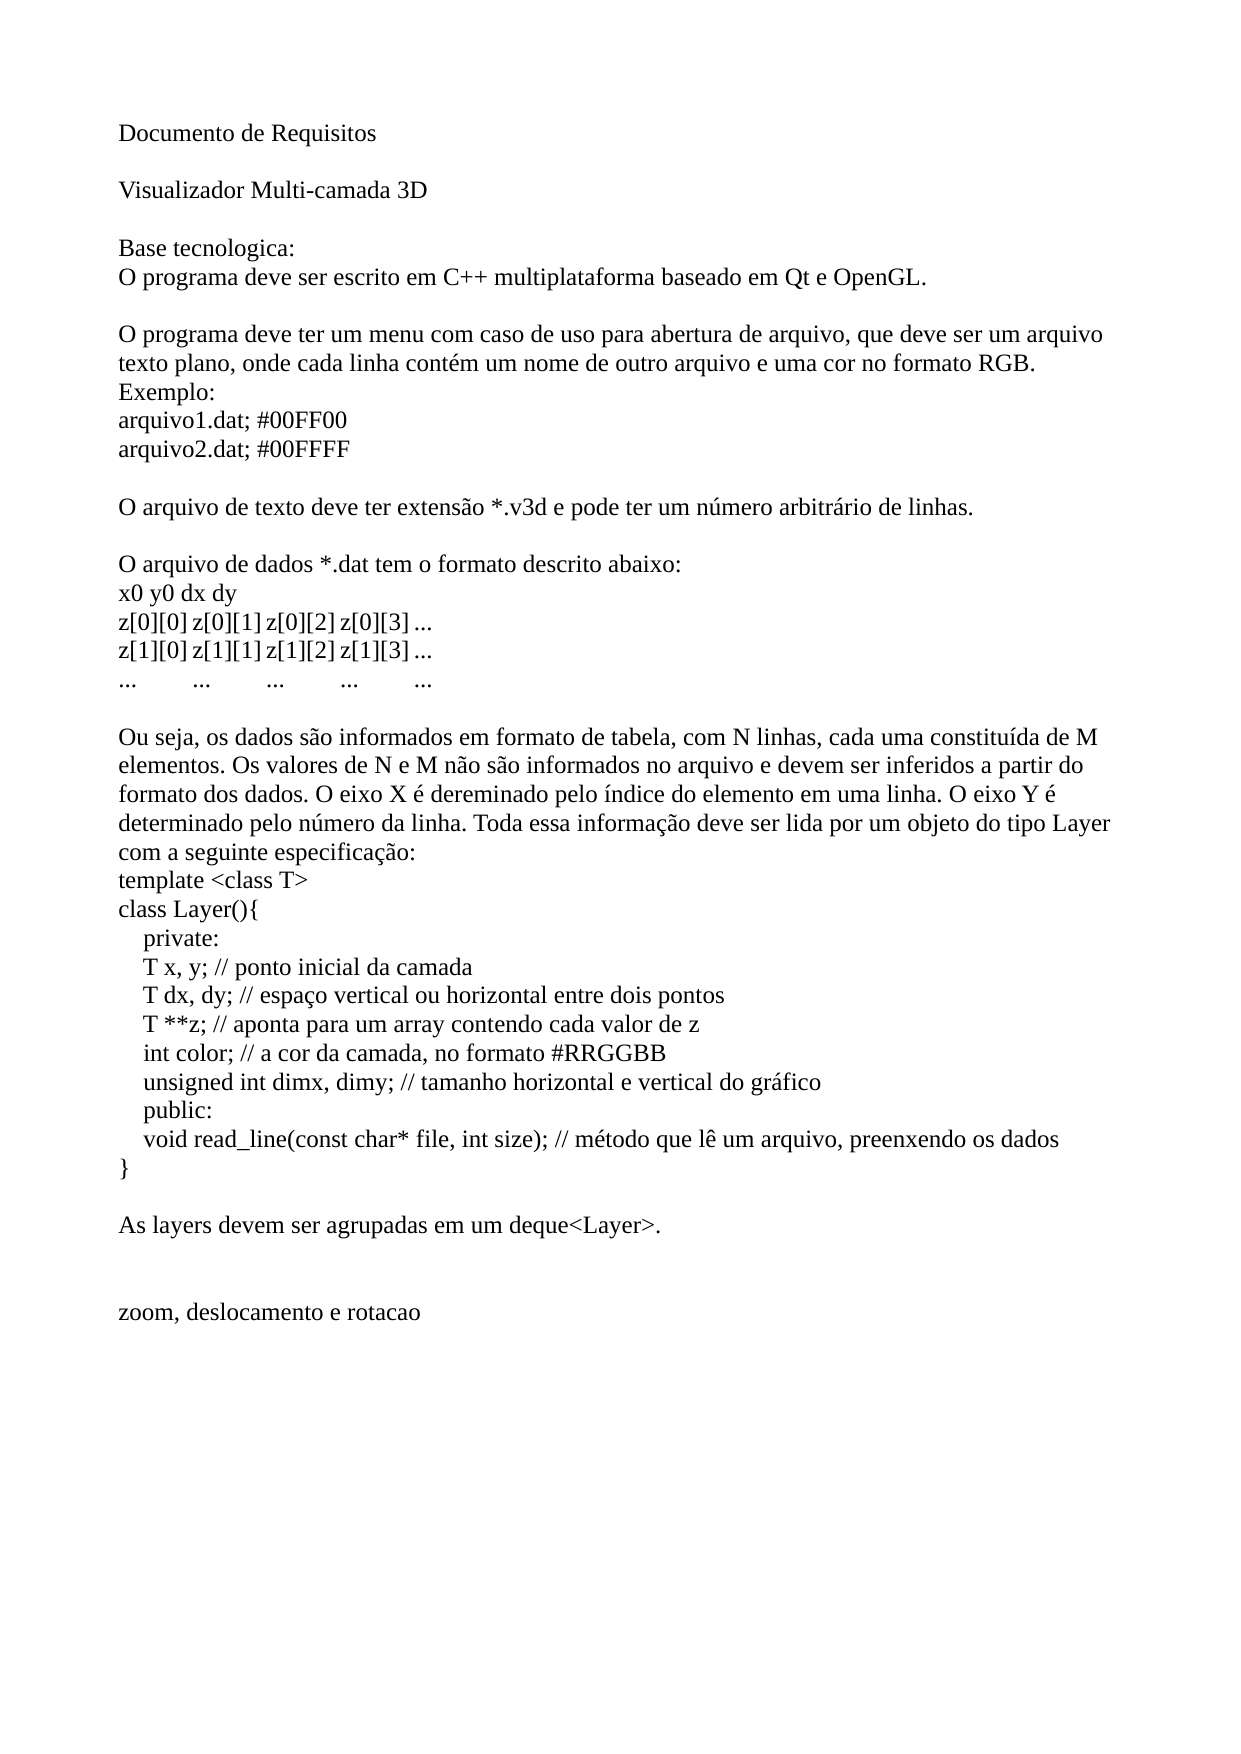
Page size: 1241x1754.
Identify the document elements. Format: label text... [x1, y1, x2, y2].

text T dx, dy; // espaço vertical ou horizontal entre dois pontos [118, 981, 1122, 1009]
text arquivo1.dat; #00FF00 [118, 406, 1122, 434]
text z[1][0] z[1][1] z[1][2] z[1][3] ... [118, 636, 1122, 664]
text ... ... ... ... ... [118, 664, 1122, 693]
text O arquivo de dados *.dat tem o formato descrito abaixo: [118, 549, 1122, 578]
text unsigned int dimx, dimy; // tamanho horizontal e vertical do gráfico [118, 1067, 1122, 1096]
text void read_line(const char* file, int size); // método que lê um arquivo, preenxendo os dados [118, 1124, 1122, 1153]
text As layers devem ser agrupadas em um deque<Layer>. [118, 1211, 1122, 1239]
text T x, y; // ponto inicial da camada [118, 952, 1122, 981]
text O arquivo de texto deve ter extensão *.v3d e pode ter um número arbitrário de linhas. [118, 492, 1122, 521]
text zoom, deslocamento e rotacao [118, 1297, 1122, 1326]
text template <class T> [118, 866, 1122, 894]
text z[0][0] z[0][1] z[0][2] z[0][3] ... [118, 607, 1122, 636]
text Documento de Requisitos [118, 118, 1122, 147]
text Base tecnologica: [118, 233, 1122, 262]
text O programa deve ser escrito em C++ multiplataforma baseado em Qt e OpenGL. [118, 262, 1122, 291]
text T **z; // aponta para um array contendo cada valor de z [118, 1009, 1122, 1038]
text class Layer(){ [118, 894, 1122, 923]
text O programa deve ter um menu com caso de uso para abertura de arquivo, que deve ser um arquivo texto plano, onde cada linha contém um nome de outro arquivo e uma cor no formato RGB. Exemplo: [118, 319, 1122, 406]
text x0 y0 dx dy [118, 578, 1122, 607]
text private: [118, 923, 1122, 952]
text int color; // a cor da camada, no formato #RRGGBB [118, 1038, 1122, 1067]
text arquivo2.dat; #00FFFF [118, 434, 1122, 463]
text Visualizador Multi-camada 3D [118, 176, 1122, 204]
text } [118, 1153, 1122, 1182]
text public: [118, 1096, 1122, 1124]
text Ou seja, os dados são informados em formato de tabela, com N linhas, cada uma constituída de M elementos. Os valores de N e M não são informados no arquivo e devem ser inferidos a partir do formato dos dados. O eixo X é dereminado pelo índice do elemento em uma linha. O eixo Y é determinado pelo número da linha. Toda essa informação deve ser lida por um objeto do tipo Layer com a seguinte especificação: [118, 722, 1122, 866]
